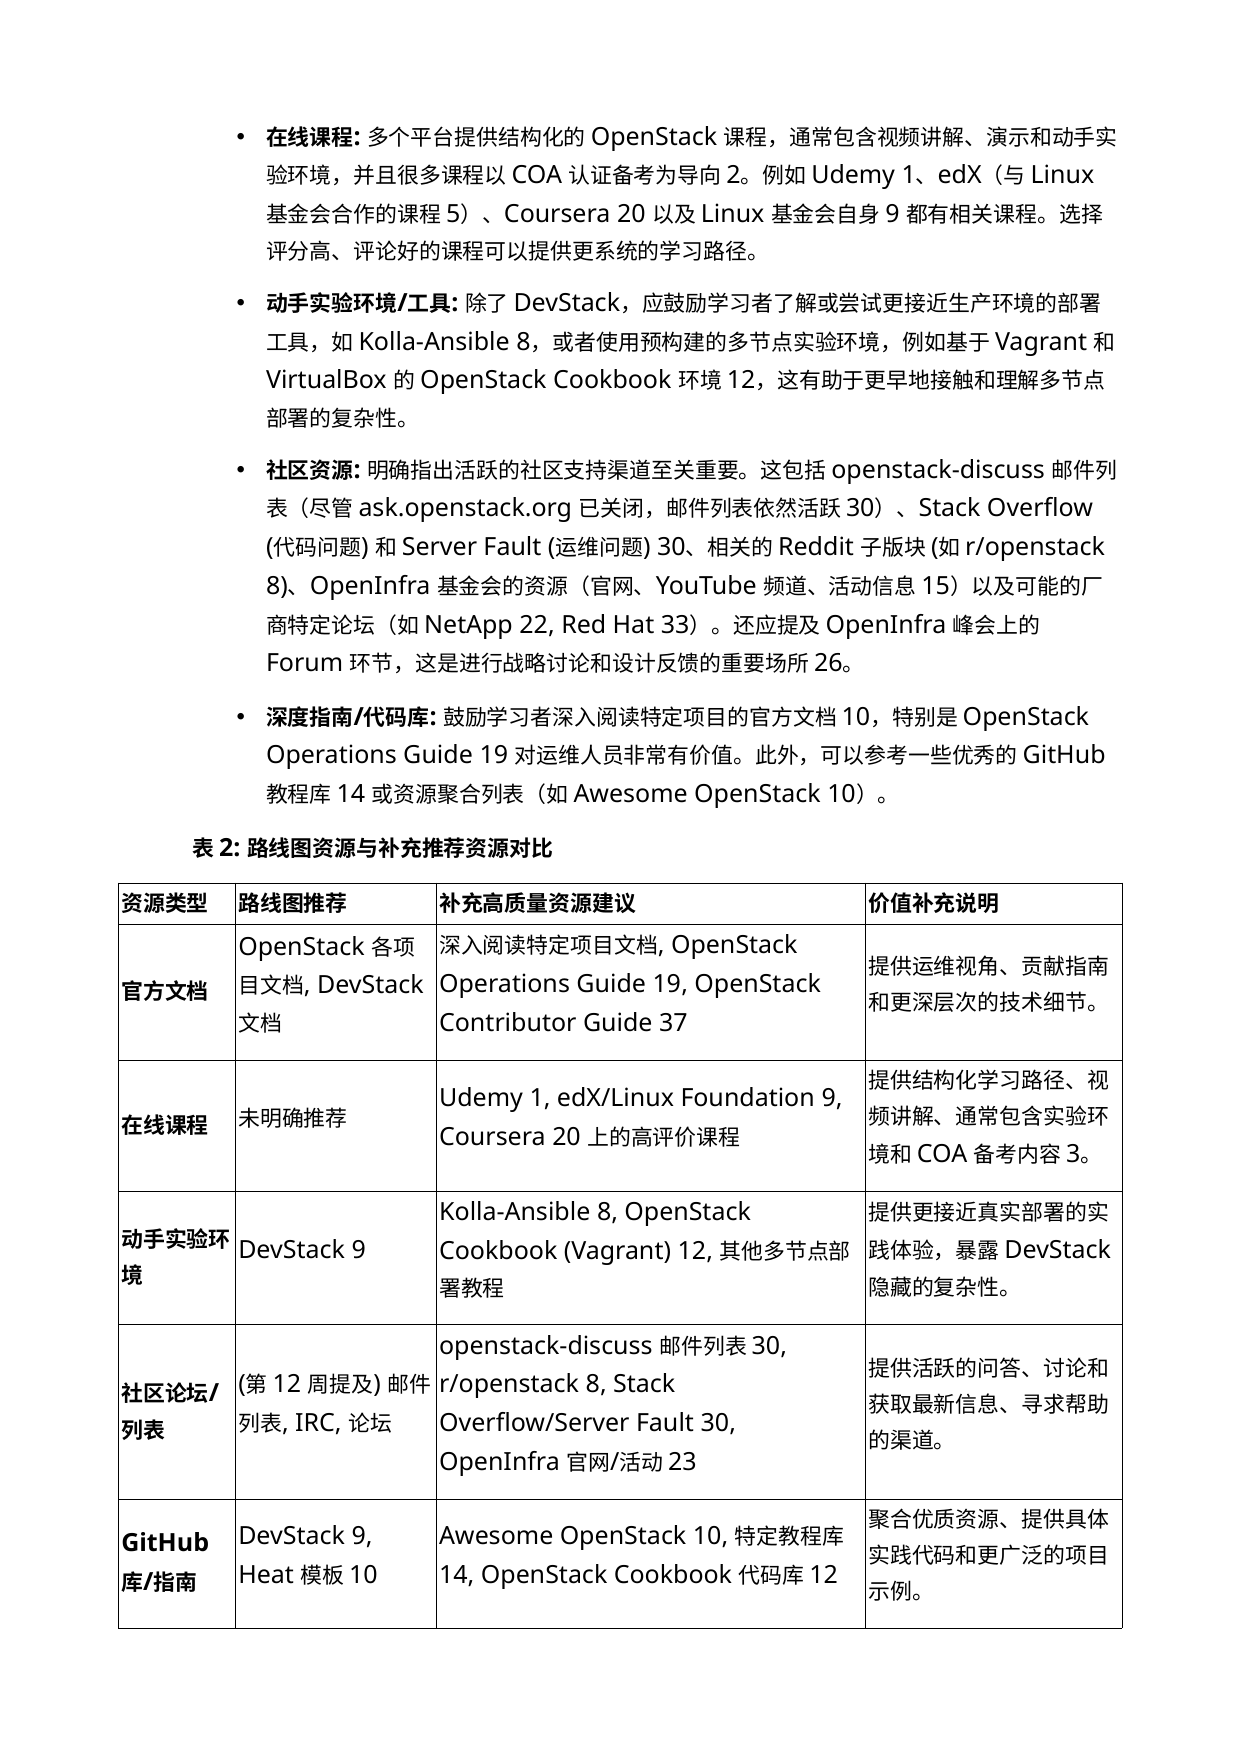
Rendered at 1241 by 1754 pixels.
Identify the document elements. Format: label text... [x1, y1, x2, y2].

table_header 资源类型 [119, 884, 235, 924]
table_cell 提供活跃的问答、讨论和获取最新信息、寻求帮助的渠道。 [866, 1325, 1122, 1499]
table_header 价值补充说明 [866, 884, 1122, 924]
table_cell 动手实验环境 [119, 1192, 235, 1324]
table_cell 深入阅读特定项目文档, OpenStack Operations Guide 19, OpenStack Contributor Guide 37 [437, 925, 865, 1060]
list 表 2: 路线图资源与补充推荐资源对比 [162, 829, 1122, 863]
table_cell Udemy 1, edX/Linux Foundation 9, Coursera 20 上的高评价课程 [437, 1061, 865, 1191]
list 在线课程: 多个平台提供结构化的 OpenStack 课程，通常包含视频讲解、演示和动手实验环境，并且很多课程以 COA 认证备考为导向 2。例如 Udemy 1、edX（与 Linux 基金会合作的课程 5）、Coursera 20 以及 Linux 基金会自身 9 都有相关课程。选择评分高、评论好的课程可以提供更系统的学习路径。 [236, 118, 1122, 266]
table_cell 聚合优质资源、提供具体实践代码和更广泛的项目示例。 [866, 1500, 1122, 1627]
table_cell openstack-discuss 邮件列表 30, r/openstack 8, Stack Overflow/Server Fault 30, OpenInfra 官网/活动 23 [437, 1325, 865, 1499]
table_header 路线图推荐 [236, 884, 436, 924]
table_cell OpenStack 各项目文档, DevStack 文档 [236, 925, 436, 1060]
list 社区资源: 明确指出活跃的社区支持渠道至关重要。这包括 openstack-discuss 邮件列表（尽管 ask.openstack.org 已关闭，邮件列表依然活跃 30）、Stack Overflow (代码问题) 和 Server Fault (运维问题) 30、相关的 Reddit 子版块 (如 r/openstack 8)、OpenInfra 基金会的资源（官网、YouTube 频道、活动信息 15）以及可能的厂商特定论坛（如 NetApp 22, Red Hat 33）。还应提及 OpenInfra 峰会上的 Forum 环节，这是进行战略讨论和设计反馈的重要场所 26。 [236, 451, 1122, 679]
table_cell 在线课程 [119, 1061, 235, 1191]
table_cell (第 12 周提及) 邮件列表, IRC, 论坛 [236, 1325, 436, 1499]
list 深度指南/代码库: 鼓励学习者深入阅读特定项目的官方文档 10，特别是 OpenStack Operations Guide 19 对运维人员非常有价值。此外，可以参考一些优秀的 GitHub 教程库 14 或资源聚合列表（如 Awesome OpenStack 10）。 [236, 698, 1122, 810]
table_cell 提供运维视角、贡献指南和更深层次的技术细节。 [866, 925, 1122, 1060]
table_cell Kolla-Ansible 8, OpenStack Cookbook (Vagrant) 12, 其他多节点部署教程 [437, 1192, 865, 1324]
table_cell 未明确推荐 [236, 1061, 436, 1191]
table_cell 社区论坛/列表 [119, 1325, 235, 1499]
list 动手实验环境/工具: 除了 DevStack，应鼓励学习者了解或尝试更接近生产环境的部署工具，如 Kolla-Ansible 8，或者使用预构建的多节点实验环境，例如基于 Vagrant 和 VirtualBox 的 OpenStack Cookbook 环境 12，这有助于更早地接触和理解多节点部署的复杂性。 [236, 285, 1122, 432]
table_cell DevStack 9 [236, 1192, 436, 1324]
table_cell 提供更接近真实部署的实践体验，暴露 DevStack 隐藏的复杂性。 [866, 1192, 1122, 1324]
table_header 补充高质量资源建议 [437, 884, 865, 924]
table_cell Awesome OpenStack 10, 特定教程库 14, OpenStack Cookbook 代码库 12 [437, 1500, 865, 1627]
table_cell GitHub 库/指南 [119, 1500, 235, 1627]
table_cell 提供结构化学习路径、视频讲解、通常包含实验环境和 COA 备考内容 3。 [866, 1061, 1122, 1191]
table_cell 官方文档 [119, 925, 235, 1060]
table_cell DevStack 9, Heat 模板 10 [236, 1500, 436, 1627]
